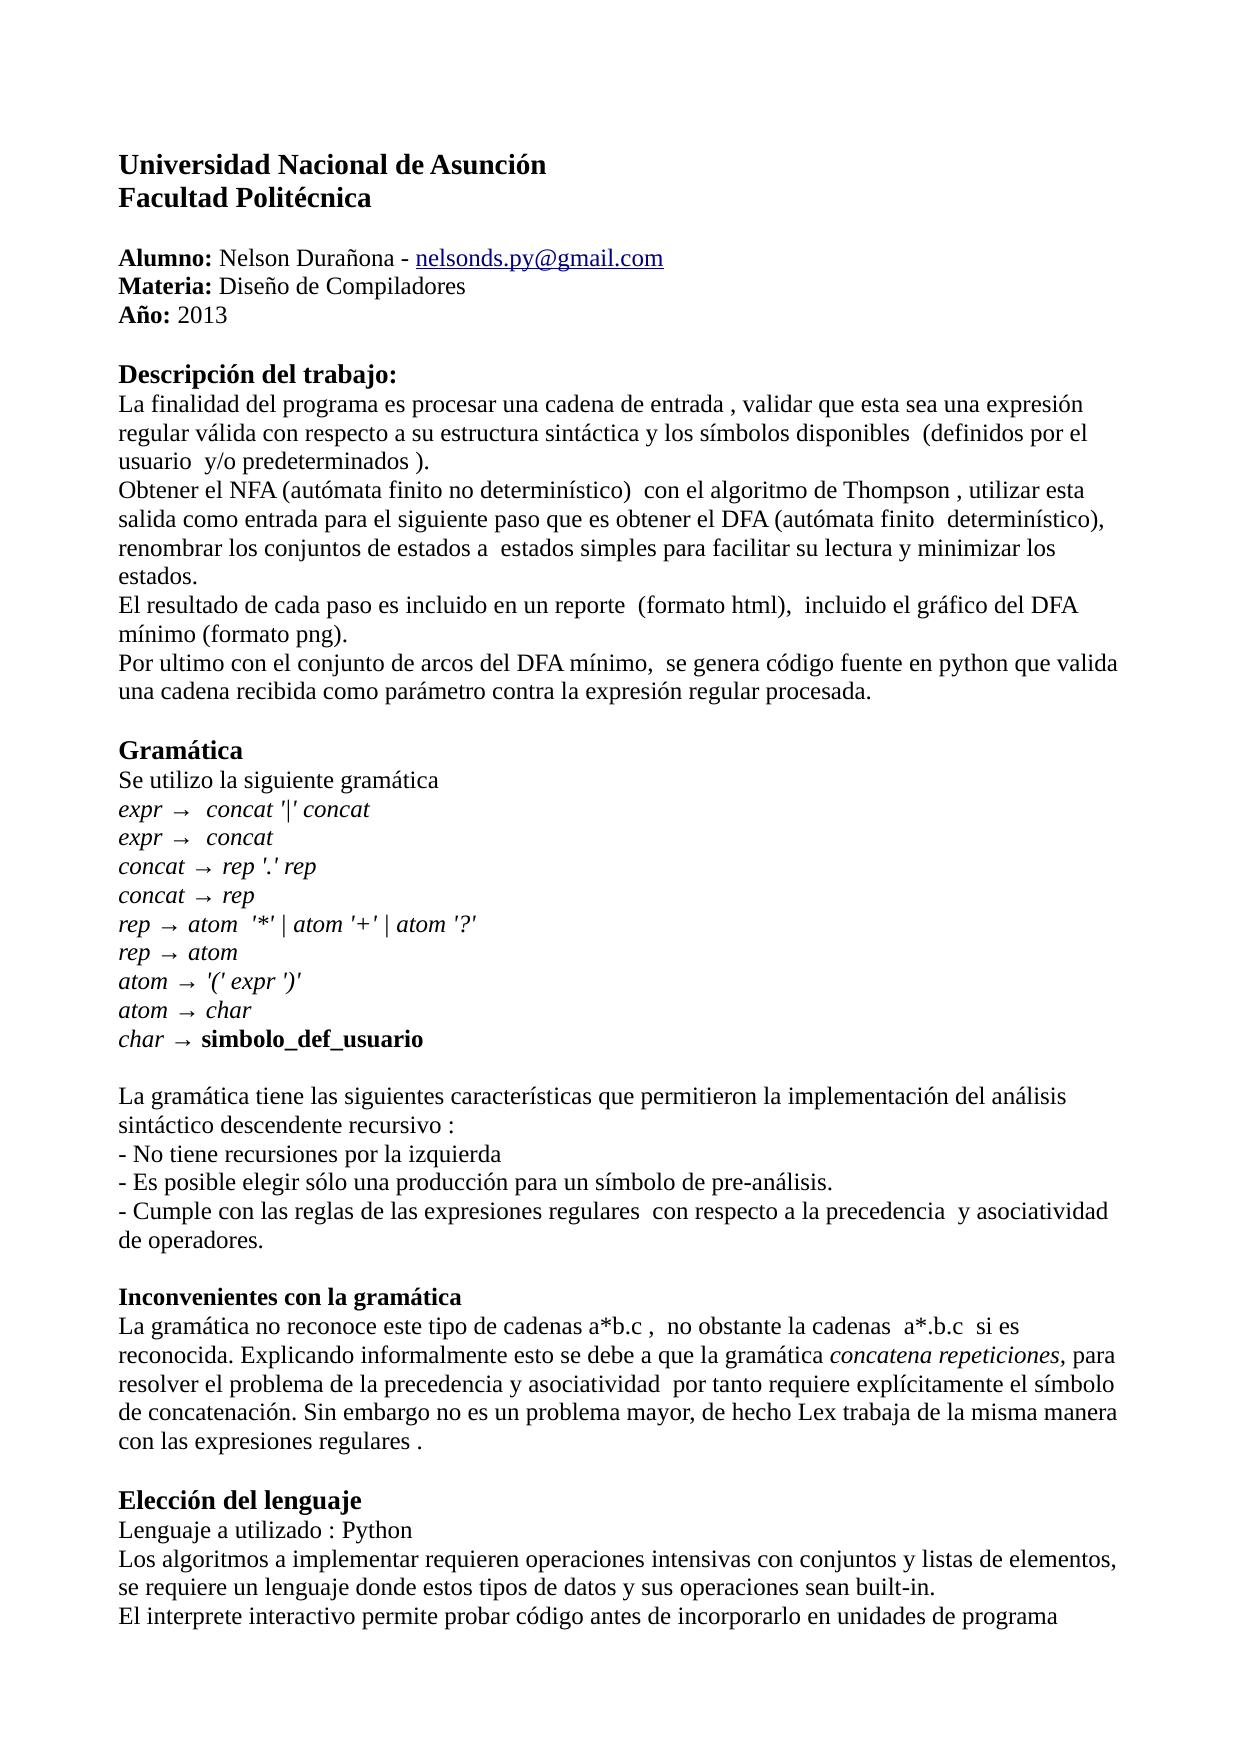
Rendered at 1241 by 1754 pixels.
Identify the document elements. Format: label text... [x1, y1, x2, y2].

text Inconvenientes con la gramática [118, 1282, 1122, 1311]
text - Cumple con las reglas de las expresiones regulares con respecto a la precedencia y asociatividad de operadores. [118, 1196, 1122, 1254]
text El interprete interactivo permite probar código antes de incorporarlo en unidades de programa [118, 1601, 1122, 1630]
text Facultad Politécnica [118, 180, 1122, 214]
text La finalidad del programa es procesar una cadena de entrada , validar que esta sea una expresión regular válida con respecto a su estructura sintáctica y los símbolos disponibles (definidos por el usuario y/o predeterminados ). [118, 389, 1122, 475]
text Por ultimo con el conjunto de arcos del DFA mínimo, se genera código fuente en python que valida una cadena recibida como parámetro contra la expresión regular procesada. [118, 648, 1122, 705]
text Gramática [118, 734, 1122, 765]
text concat → rep [118, 880, 1122, 909]
text Descripción del trabajo: [118, 358, 1122, 389]
text concat → rep '.' rep [118, 851, 1122, 880]
text expr → concat '|' concat [118, 794, 1122, 822]
text expr → concat [118, 822, 1122, 851]
text La gramática no reconoce este tipo de cadenas a*b.c , no obstante la cadenas a*.b.c si es reconocida. Explicando informalmente esto se debe a que la gramática concatena repeticiones, para resolver el problema de la precedencia y asociatividad por tanto requiere explícitamente el símbolo de concatenación. Sin embargo no es un problema mayor, de hecho Lex trabaja de la misma manera con las expresiones regulares . [118, 1311, 1122, 1455]
text Los algoritmos a implementar requieren operaciones intensivas con conjuntos y listas de elementos, se requiere un lenguaje donde estos tipos de datos y sus operaciones sean built-in. [118, 1544, 1122, 1601]
text Obtener el NFA (autómata finito no determinístico) con el algoritmo de Thompson , utilizar esta salida como entrada para el siguiente paso que es obtener el DFA (autómata finito determinístico), renombrar los conjuntos de estados a estados simples para facilitar su lectura y minimizar los estados. [118, 475, 1122, 590]
text - No tiene recursiones por la izquierda [118, 1139, 1122, 1167]
text rep → atom '*' | atom '+' | atom '?' [118, 909, 1122, 937]
text Elección del lenguaje [118, 1484, 1122, 1515]
text La gramática tiene las siguientes características que permitieron la implementación del análisis sintáctico descendente recursivo : [118, 1081, 1122, 1139]
text atom → char [118, 995, 1122, 1024]
text Año: 2013 [118, 300, 1122, 329]
text - Es posible elegir sólo una producción para un símbolo de pre-análisis. [118, 1167, 1122, 1196]
text Se utilizo la siguiente gramática [118, 765, 1122, 794]
text rep → atom [118, 937, 1122, 966]
text Materia: Diseño de Compiladores [118, 271, 1122, 300]
text El resultado de cada paso es incluido en un reporte (formato html), incluido el gráfico del DFA mínimo (formato png). [118, 590, 1122, 648]
text atom → '(' expr ')' [118, 966, 1122, 995]
text Lenguaje a utilizado : Python [118, 1515, 1122, 1544]
text char → simbolo_def_usuario [118, 1024, 1122, 1052]
text Universidad Nacional de Asunción [118, 147, 1122, 180]
text Alumno: Nelson Durañona - nelsonds.py@gmail.com [118, 243, 1122, 271]
